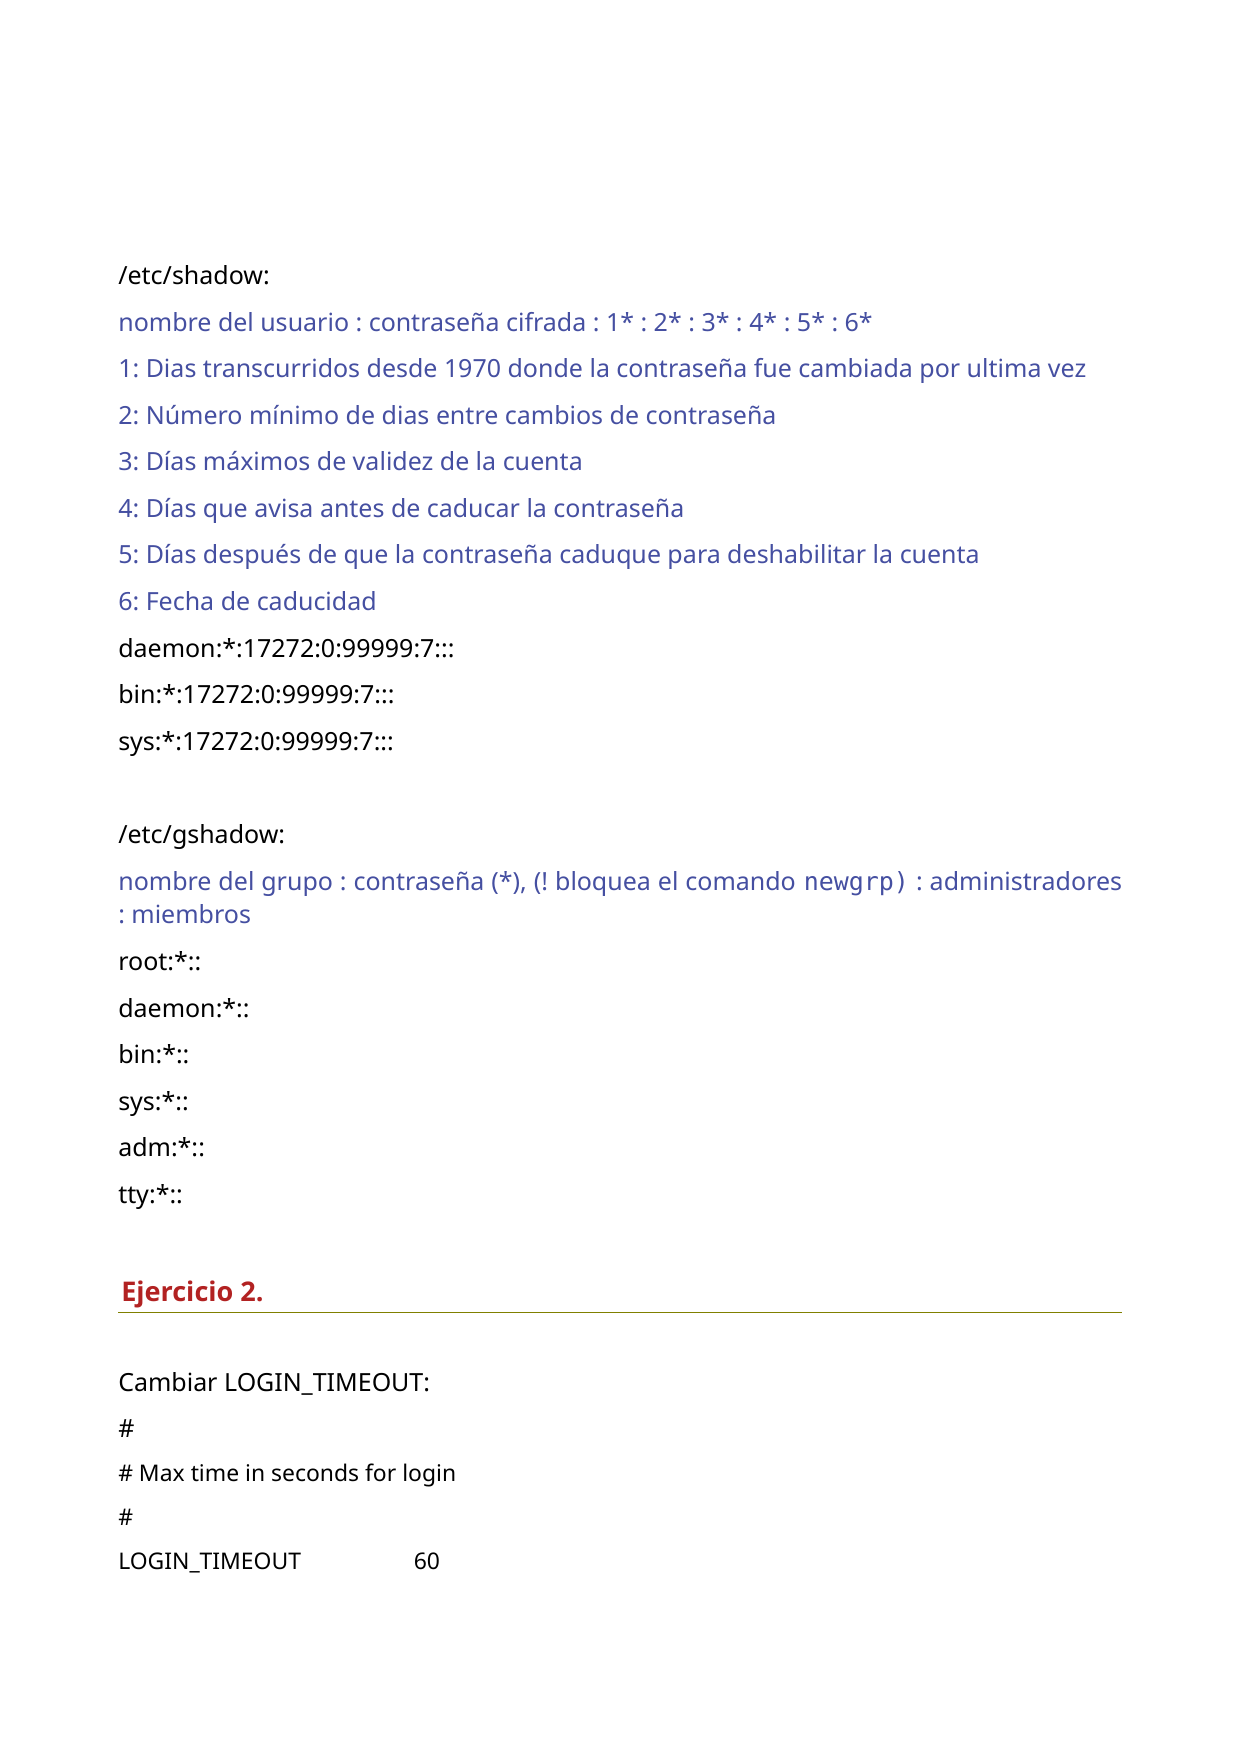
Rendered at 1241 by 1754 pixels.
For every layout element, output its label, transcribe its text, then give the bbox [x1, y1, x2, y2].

text adm:*:: [118, 1130, 1122, 1164]
text bin:*:: [118, 1037, 1122, 1071]
text nombre del usuario : contraseña cifrada : 1* : 2* : 3* : 4* : 5* : 6* [118, 304, 1122, 338]
text Cambiar LOGIN_TIMEOUT: [118, 1364, 1122, 1398]
text daemon:*:17272:0:99999:7::: [118, 630, 1122, 664]
text bin:*:17272:0:99999:7::: [118, 677, 1122, 711]
text Ejercicio 2. [118, 1270, 1122, 1312]
text 3: Días máximos de validez de la cuenta [118, 444, 1122, 478]
text daemon:*:: [118, 990, 1122, 1024]
text 2: Número mínimo de dias entre cambios de contraseña [118, 397, 1122, 432]
text nombre del grupo : contraseña (*), (! bloquea el comando newgrp) : administradores : miembros [118, 863, 1122, 931]
text # Max time in seconds for login [118, 1457, 1122, 1488]
text /etc/shadow: [118, 258, 1122, 292]
text 5: Días después de que la contraseña caduque para deshabilitar la cuenta [118, 537, 1122, 571]
text 4: Días que avisa antes de caducar la contraseña [118, 491, 1122, 525]
text tty:*:: [118, 1177, 1122, 1211]
text 1: Dias transcurridos desde 1970 donde la contraseña fue cambiada por ultima vez [118, 351, 1122, 385]
text sys:*:17272:0:99999:7::: [118, 723, 1122, 757]
text /etc/gshadow: [118, 817, 1122, 851]
text sys:*:: [118, 1083, 1122, 1117]
text LOGIN_TIMEOUT 60 [118, 1545, 1122, 1576]
text # [118, 1411, 1122, 1445]
text root:*:: [118, 944, 1122, 978]
text # [118, 1501, 1122, 1532]
text 6: Fecha de caducidad [118, 584, 1122, 618]
